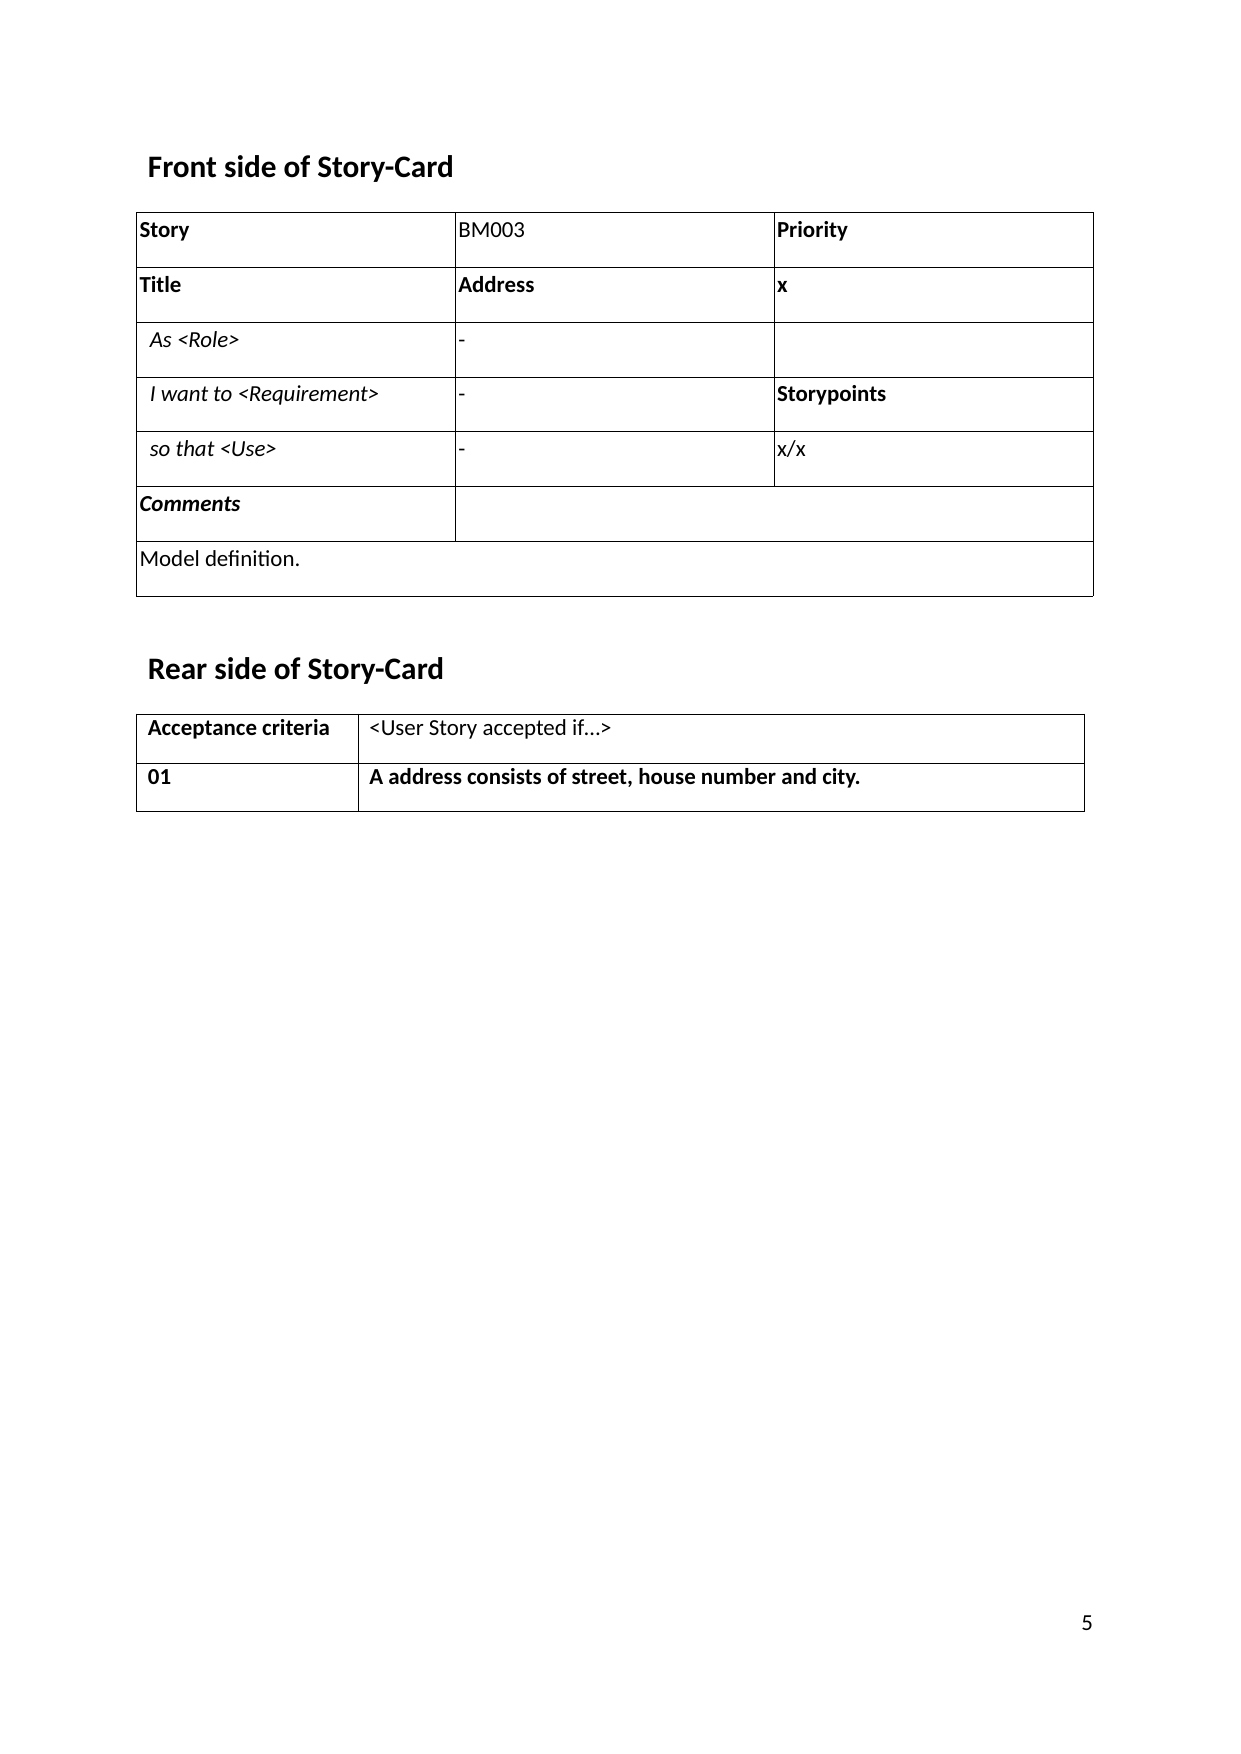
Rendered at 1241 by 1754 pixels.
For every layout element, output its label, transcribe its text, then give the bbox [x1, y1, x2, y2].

table_header <User Story accepted if…> [359, 715, 1084, 762]
table_header Priority [775, 213, 1093, 267]
table_cell Storypoints [775, 378, 1093, 431]
table_cell A address consists of street, house number and city. [359, 764, 1084, 811]
table_cell [775, 323, 1093, 377]
table_cell Address [456, 268, 774, 322]
table_header BM003 [456, 213, 774, 267]
table_cell x [775, 268, 1093, 322]
table_cell x/x [775, 432, 1093, 486]
table_cell Title [137, 268, 455, 322]
table_cell - [456, 378, 774, 431]
table_cell Model definition. [137, 542, 1093, 596]
table_cell I want to <Requirement> [137, 378, 455, 431]
table_header Story [137, 213, 455, 267]
table_cell - [456, 432, 774, 486]
table_cell [456, 487, 1093, 541]
table_cell As <Role> [137, 323, 455, 377]
table_cell 01 [137, 764, 358, 811]
text Rear side of Story-Card [148, 649, 1093, 687]
text Front side of Story-Card [148, 148, 1093, 186]
table_cell so that <Use> [137, 432, 455, 486]
table_header Acceptance criteria [137, 715, 358, 762]
table_cell Comments [137, 487, 455, 541]
table_cell - [456, 323, 774, 377]
